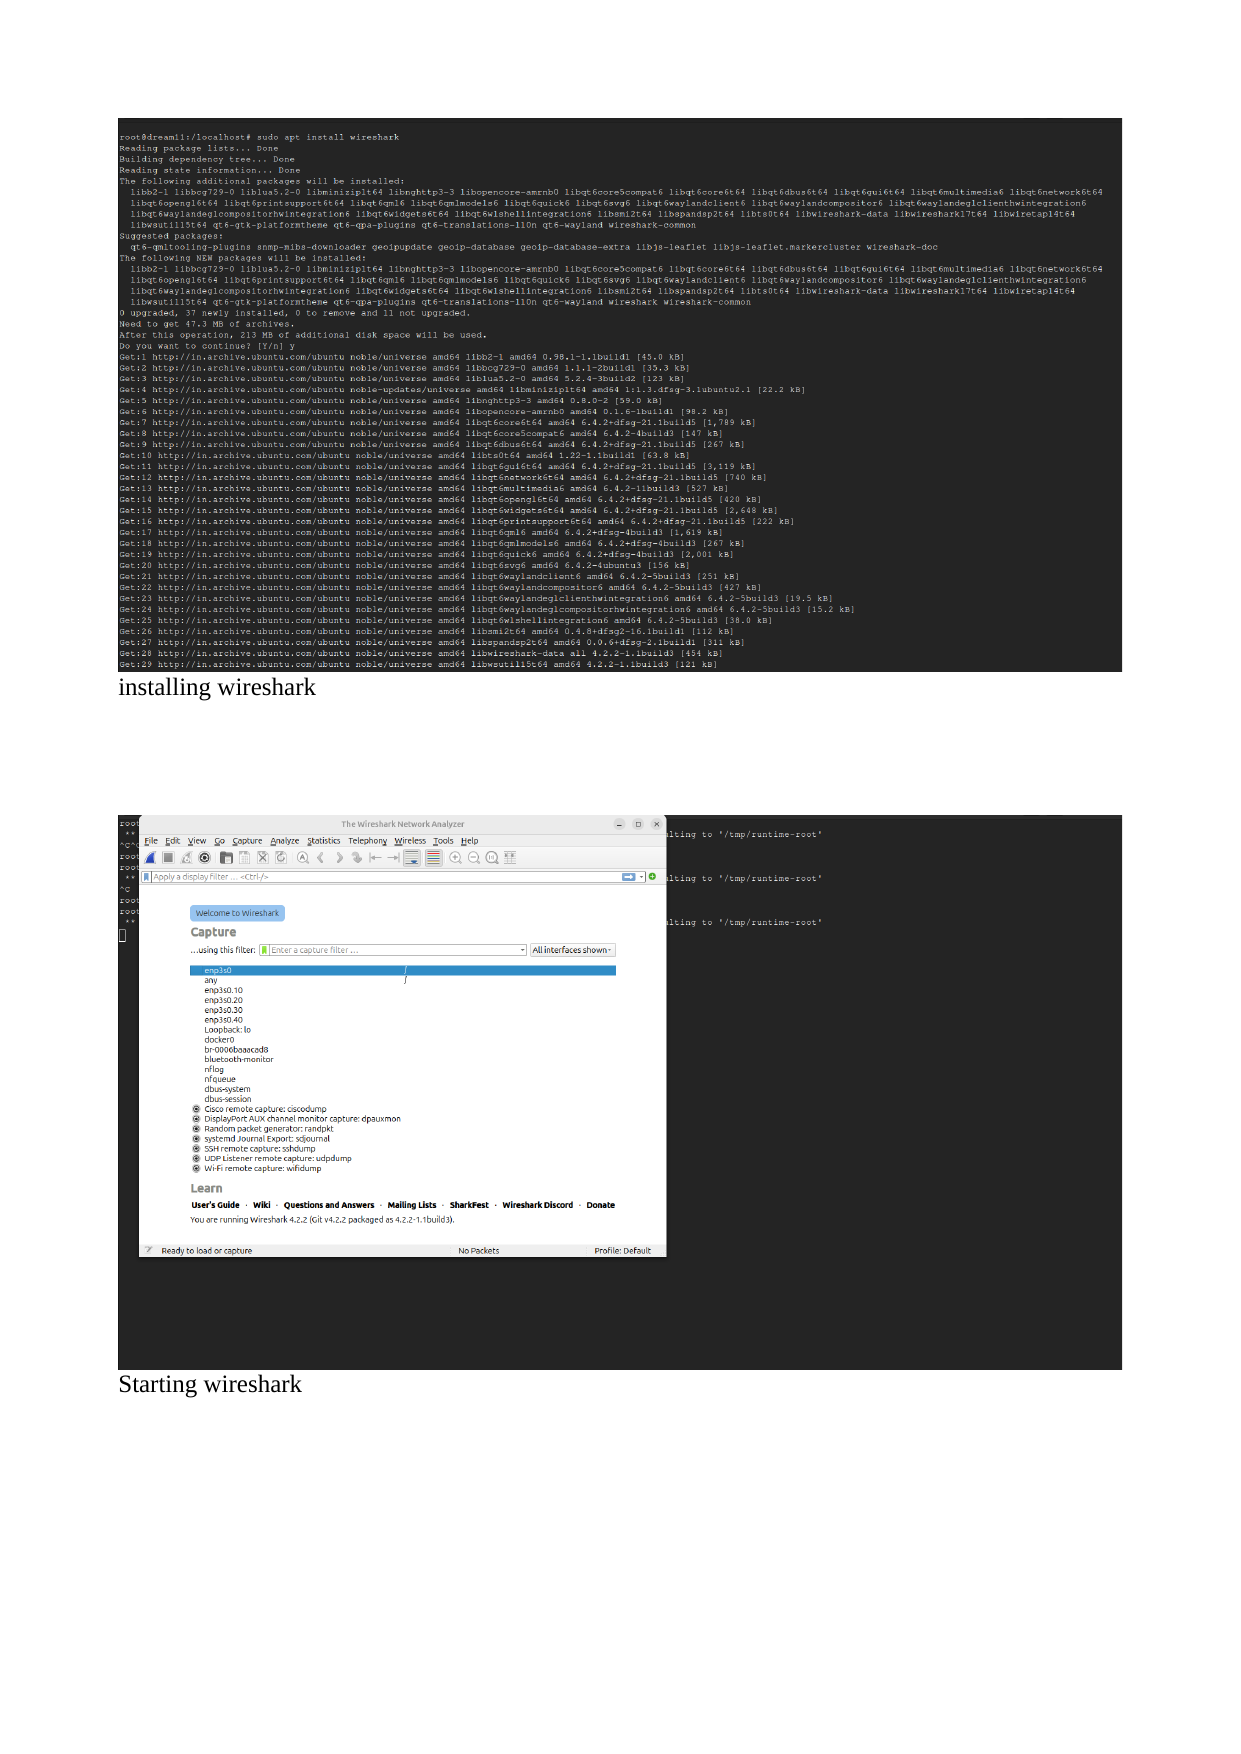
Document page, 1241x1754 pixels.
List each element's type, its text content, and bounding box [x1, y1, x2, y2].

text Starting wireshark [118, 1370, 1122, 1398]
text installing wireshark [118, 672, 1122, 701]
picture [118, 118, 1123, 672]
picture [118, 815, 1123, 1370]
